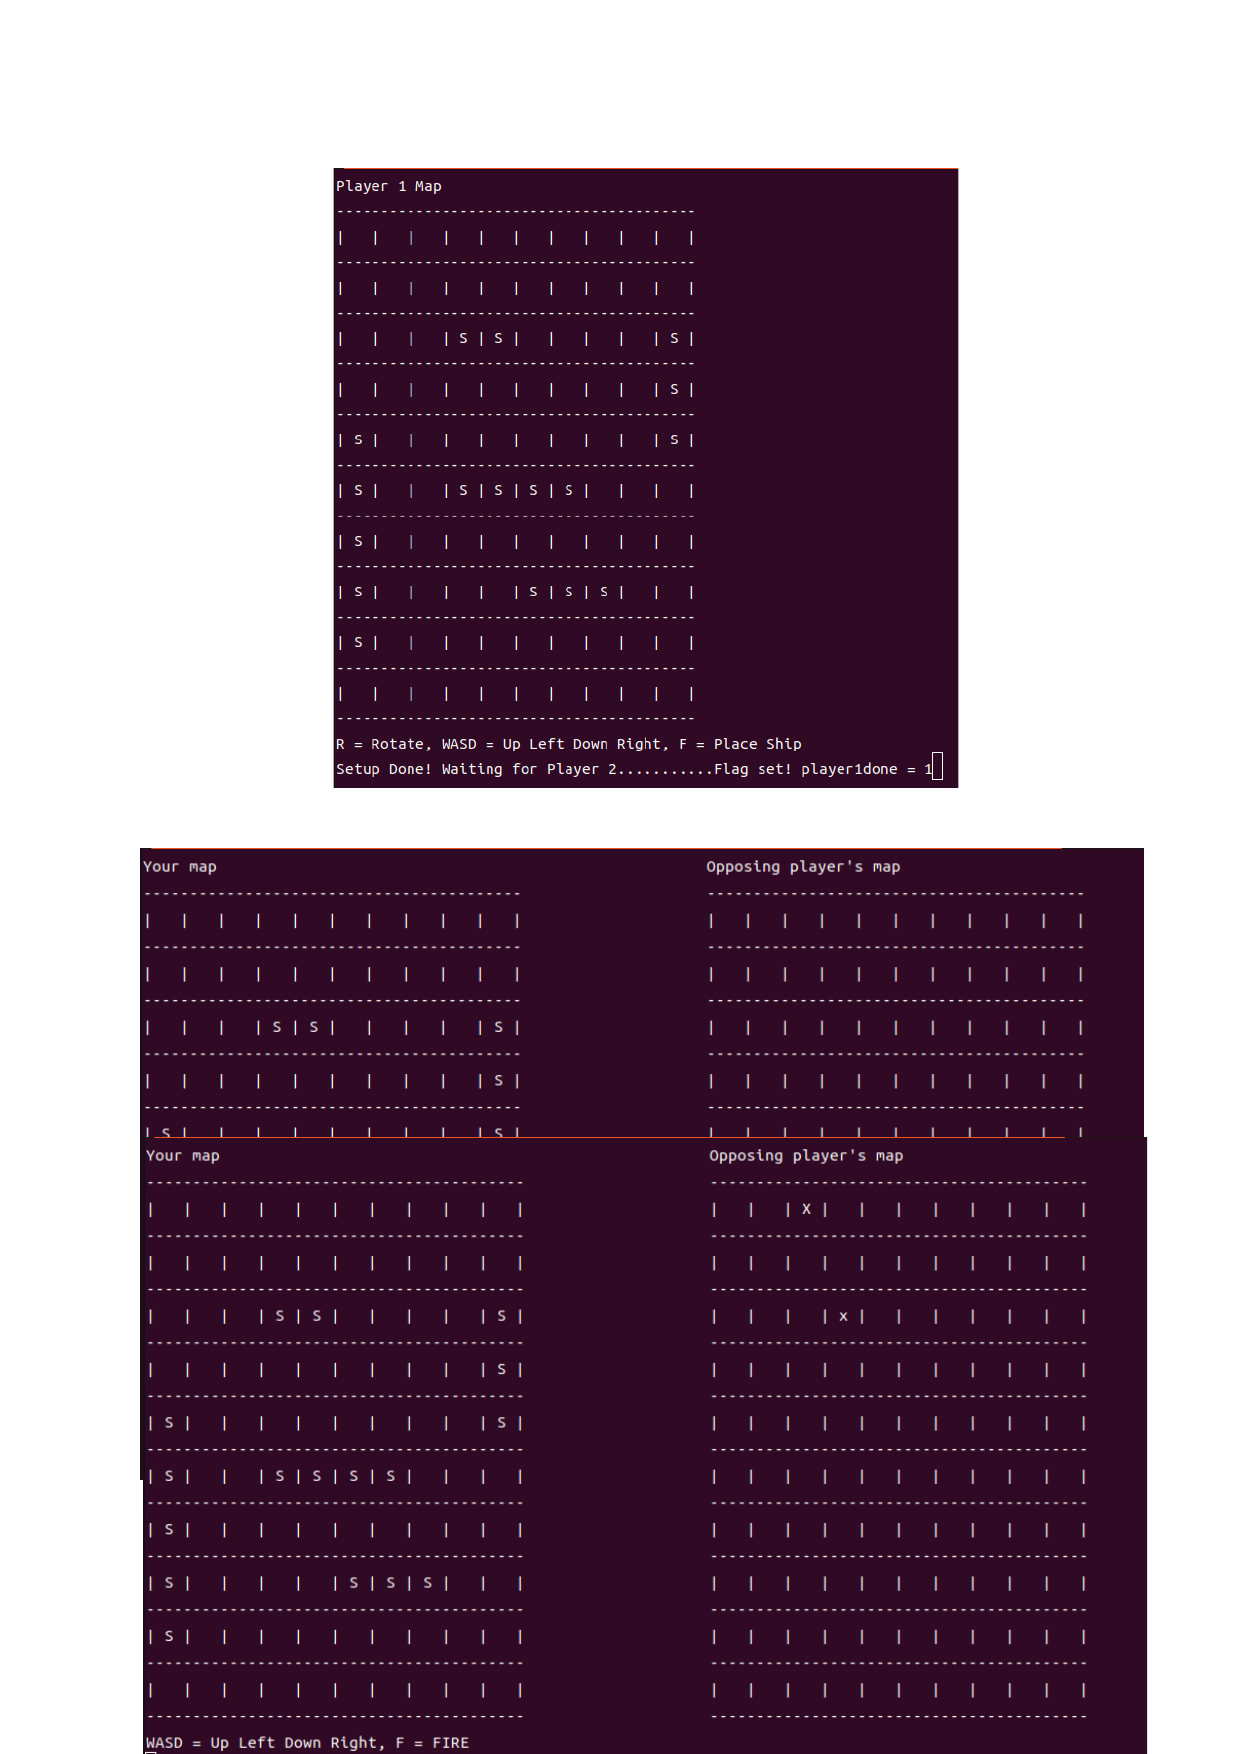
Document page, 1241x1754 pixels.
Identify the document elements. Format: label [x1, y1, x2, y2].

picture [140, 848, 1148, 1754]
picture [333, 168, 959, 788]
